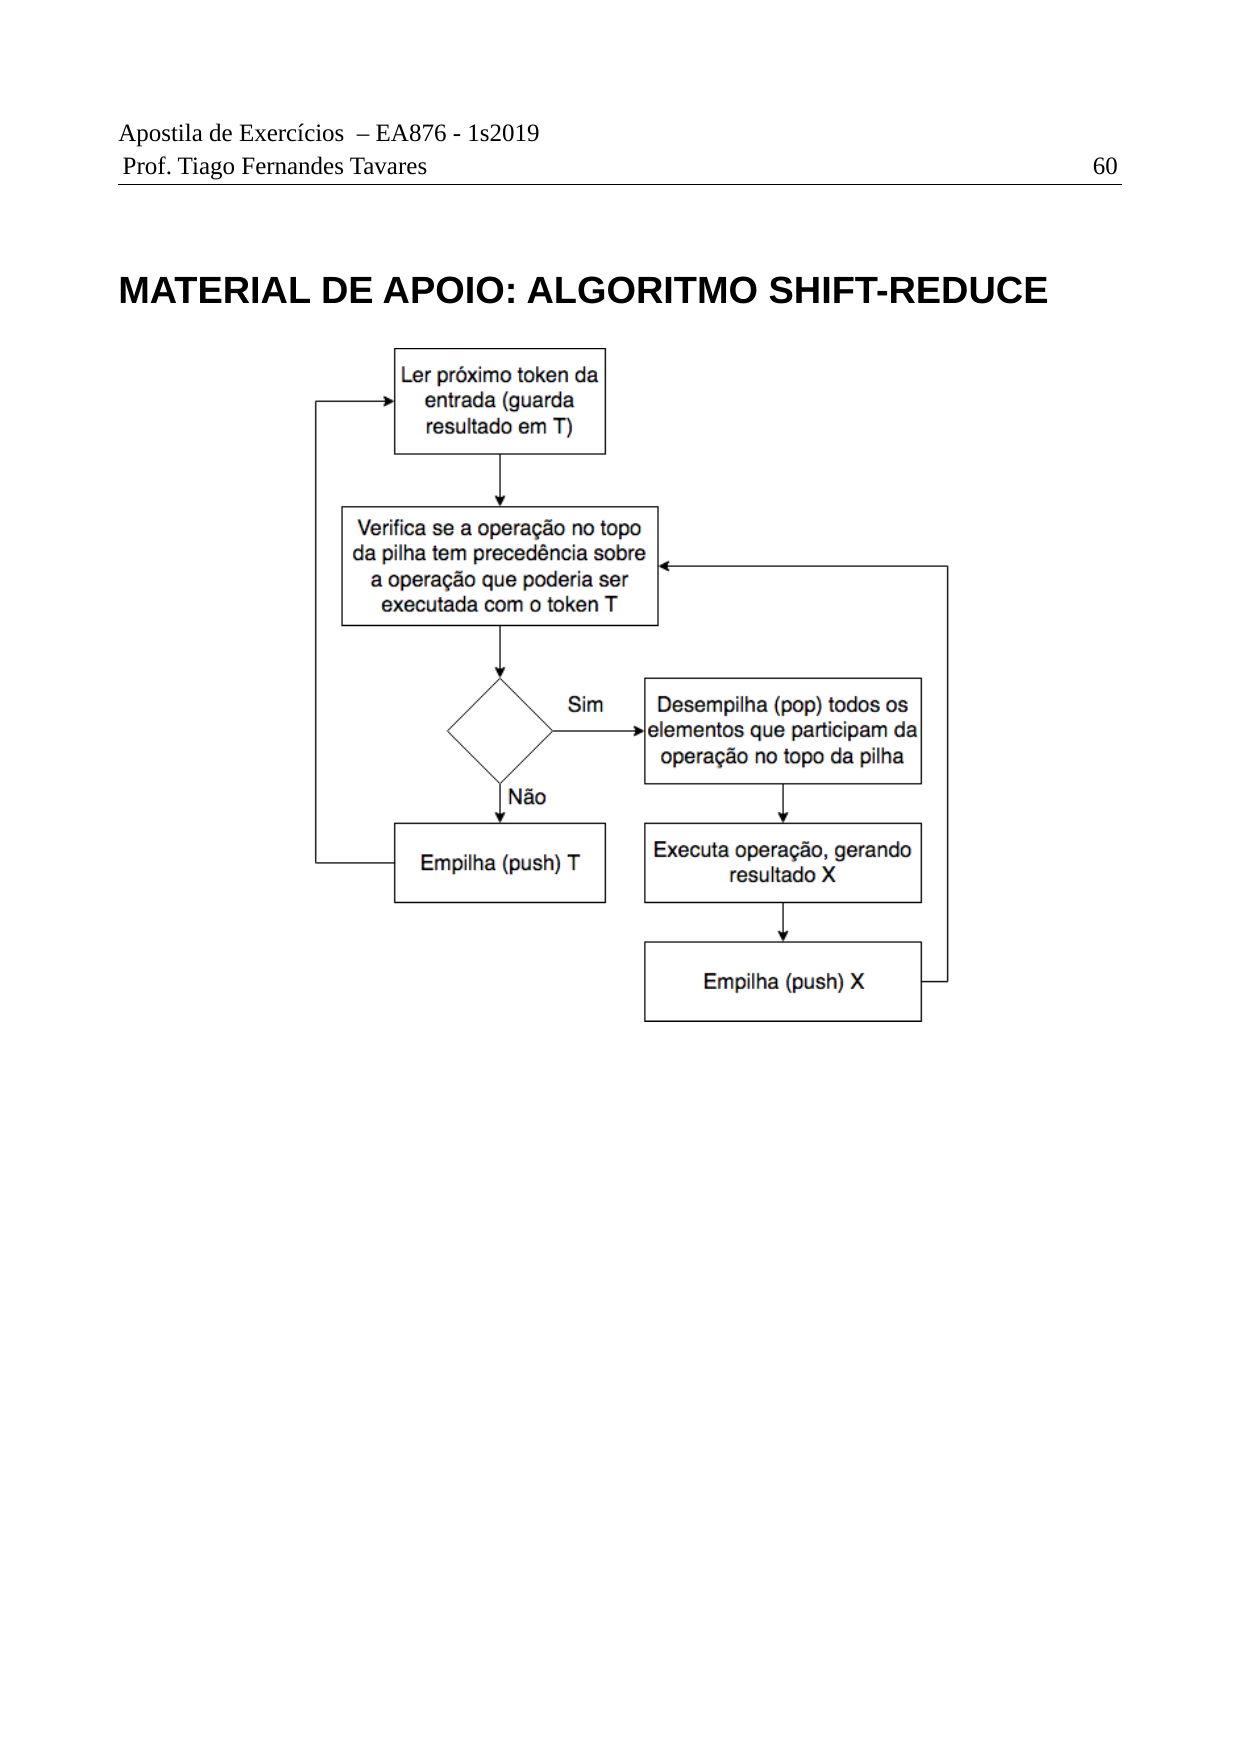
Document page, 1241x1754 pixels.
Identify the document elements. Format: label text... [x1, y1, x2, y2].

subtitle MATERIAL DE APOIO: ALGORITMO SHIFT-REDUCE [118, 268, 1122, 311]
picture [306, 348, 959, 1022]
